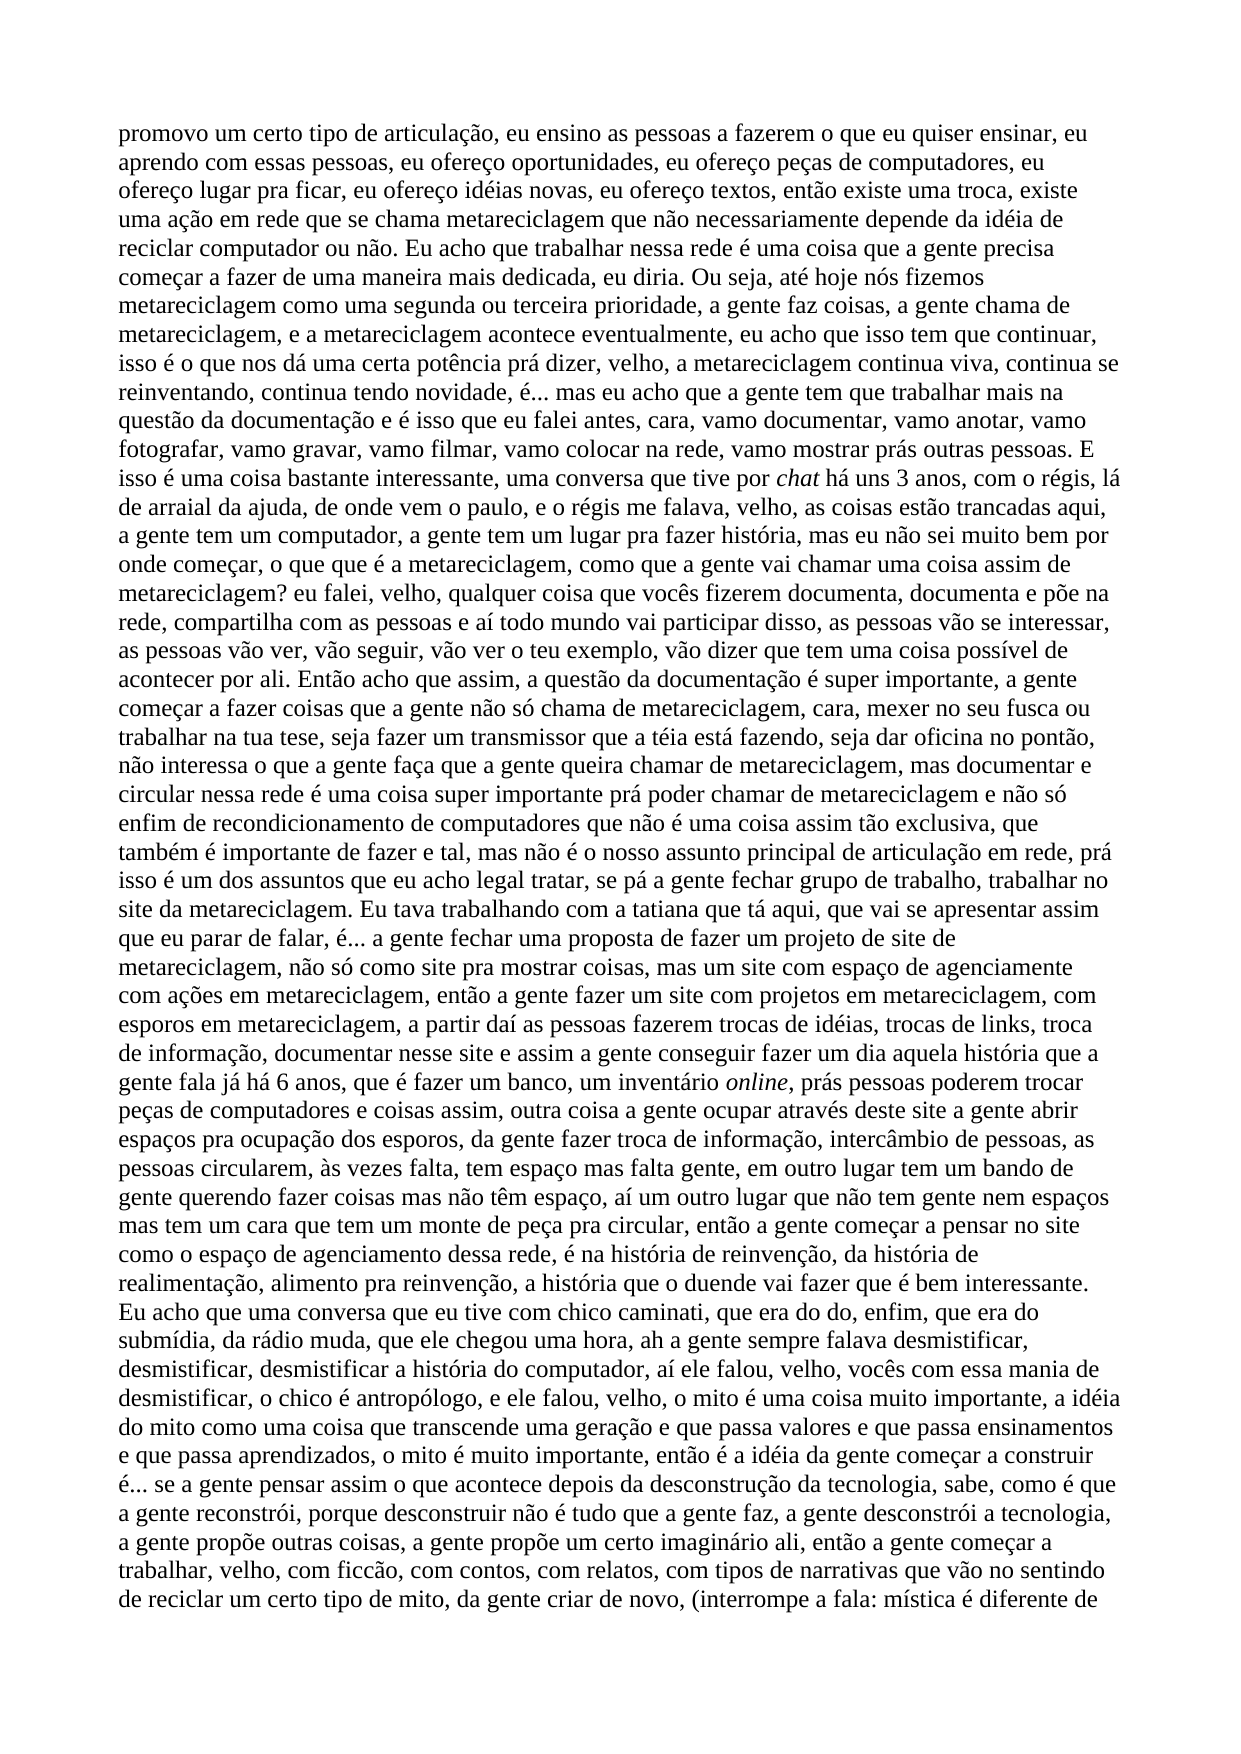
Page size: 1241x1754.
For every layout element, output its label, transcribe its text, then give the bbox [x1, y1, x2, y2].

text promovo um certo tipo de articulação, eu ensino as pessoas a fazerem o que eu quiser ensinar, eu aprendo com essas pessoas, eu ofereço oportunidades, eu ofereço peças de computadores, eu ofereço lugar pra ficar, eu ofereço idéias novas, eu ofereço textos, então existe uma troca, existe uma ação em rede que se chama metareciclagem que não necessariamente depende da idéia de reciclar computador ou não. Eu acho que trabalhar nessa rede é uma coisa que a gente precisa começar a fazer de uma maneira mais dedicada, eu diria. Ou seja, até hoje nós fizemos metareciclagem como uma segunda ou terceira prioridade, a gente faz coisas, a gente chama de metareciclagem, e a metareciclagem acontece eventualmente, eu acho que isso tem que continuar, isso é o que nos dá uma certa potência prá dizer, velho, a metareciclagem continua viva, continua se reinventando, continua tendo novidade, é... mas eu acho que a gente tem que trabalhar mais na questão da documentação e é isso que eu falei antes, cara, vamo documentar, vamo anotar, vamo fotografar, vamo gravar, vamo filmar, vamo colocar na rede, vamo mostrar prás outras pessoas. E isso é uma coisa bastante interessante, uma conversa que tive por chat há uns 3 anos, com o régis, lá de arraial da ajuda, de onde vem o paulo, e o régis me falava, velho, as coisas estão trancadas aqui, a gente tem um computador, a gente tem um lugar pra fazer história, mas eu não sei muito bem por onde começar, o que que é a metareciclagem, como que a gente vai chamar uma coisa assim de metareciclagem? eu falei, velho, qualquer coisa que vocês fizerem documenta, documenta e põe na rede, compartilha com as pessoas e aí todo mundo vai participar disso, as pessoas vão se interessar, as pessoas vão ver, vão seguir, vão ver o teu exemplo, vão dizer que tem uma coisa possível de acontecer por ali. Então acho que assim, a questão da documentação é super importante, a gente começar a fazer coisas que a gente não só chama de metareciclagem, cara, mexer no seu fusca ou trabalhar na tua tese, seja fazer um transmissor que a téia está fazendo, seja dar oficina no pontão, não interessa o que a gente faça que a gente queira chamar de metareciclagem, mas documentar e circular nessa rede é uma coisa super importante prá poder chamar de metareciclagem e não só enfim de recondicionamento de computadores que não é uma coisa assim tão exclusiva, que também é importante de fazer e tal, mas não é o nosso assunto principal de articulação em rede, prá isso é um dos assuntos que eu acho legal tratar, se pá a gente fechar grupo de trabalho, trabalhar no site da metareciclagem. Eu tava trabalhando com a tatiana que tá aqui, que vai se apresentar assim que eu parar de falar, é... a gente fechar uma proposta de fazer um projeto de site de metareciclagem, não só como site pra mostrar coisas, mas um site com espaço de agenciamente com ações em metareciclagem, então a gente fazer um site com projetos em metareciclagem, com esporos em metareciclagem, a partir daí as pessoas fazerem trocas de idéias, trocas de links, troca de informação, documentar nesse site e assim a gente conseguir fazer um dia aquela história que a gente fala já há 6 anos, que é fazer um banco, um inventário online, prás pessoas poderem trocar peças de computadores e coisas assim, outra coisa a gente ocupar através deste site a gente abrir espaços pra ocupação dos esporos, da gente fazer troca de informação, intercâmbio de pessoas, as pessoas circularem, às vezes falta, tem espaço mas falta gente, em outro lugar tem um bando de gente querendo fazer coisas mas não têm espaço, aí um outro lugar que não tem gente nem espaços mas tem um cara que tem um monte de peça pra circular, então a gente começar a pensar no site como o espaço de agenciamento dessa rede, é na história de reinvenção, da história de realimentação, alimento pra reinvenção, a história que o duende vai fazer que é bem interessante. Eu acho que uma conversa que eu tive com chico caminati, que era do do, enfim, que era do submídia, da rádio muda, que ele chegou uma hora, ah a gente sempre falava desmistificar, desmistificar, desmistificar a história do computador, aí ele falou, velho, vocês com essa mania de desmistificar, o chico é antropólogo, e ele falou, velho, o mito é uma coisa muito importante, a idéia do mito como uma coisa que transcende uma geração e que passa valores e que passa ensinamentos e que passa aprendizados, o mito é muito importante, então é a idéia da gente começar a construir é... se a gente pensar assim o que acontece depois da desconstrução da tecnologia, sabe, como é que a gente reconstrói, porque desconstruir não é tudo que a gente faz, a gente desconstrói a tecnologia, a gente propõe outras coisas, a gente propõe um certo imaginário ali, então a gente começar a trabalhar, velho, com ficcão, com contos, com relatos, com tipos de narrativas que vão no sentindo de reciclar um certo tipo de mito, da gente criar de novo, (interrompe a fala: mística é diferente de [118, 118, 1122, 1613]
